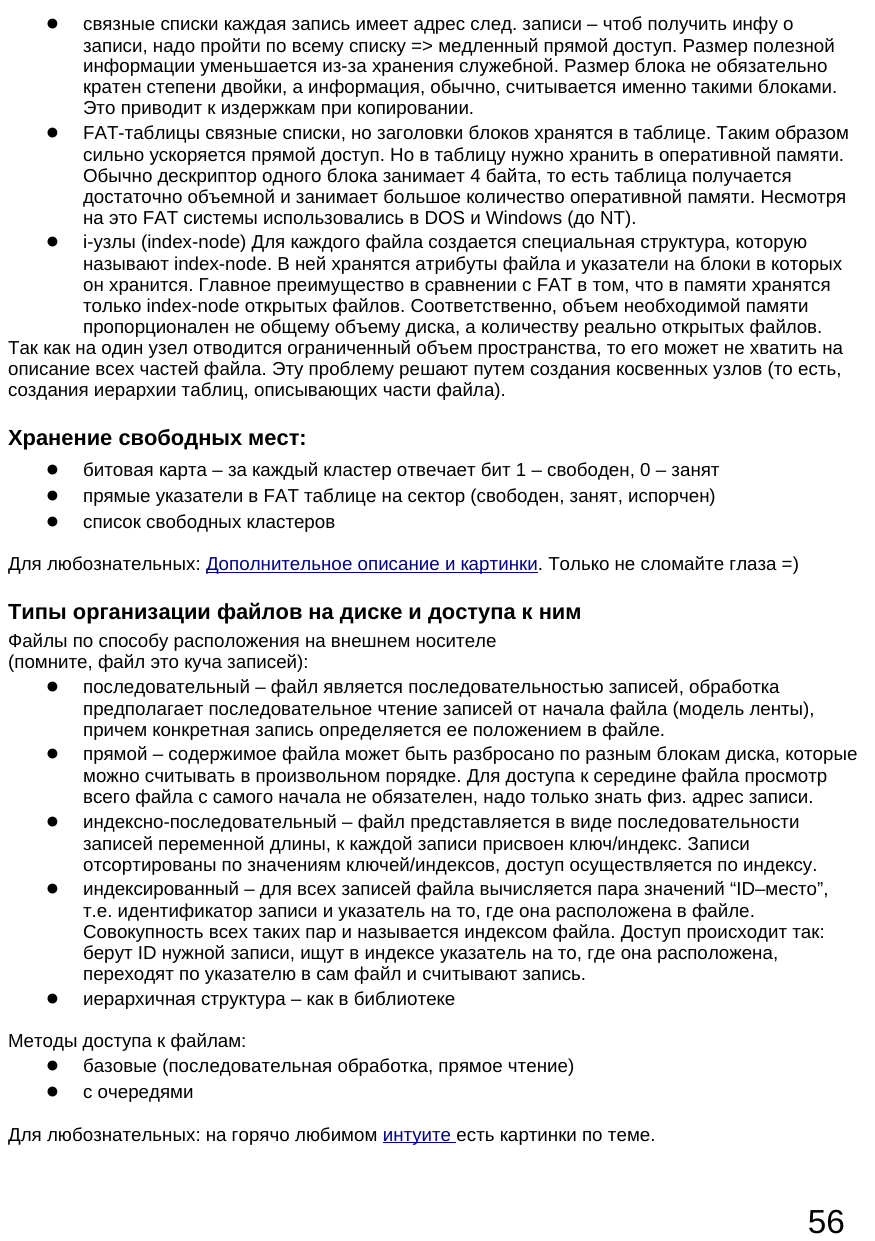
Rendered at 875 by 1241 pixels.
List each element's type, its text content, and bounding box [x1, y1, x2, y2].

list список свободных кластеров [45, 507, 861, 533]
text Для любознательных: на горячо любимом интуите есть картинки по теме. [8, 1124, 861, 1145]
list прямой – содержимое файла может быть разбросано по разным блокам диска, которые можно считывать в произвольном порядке. Для доступа к середине файла просмотр всего файла с самого начала не обязателен, надо только знать физ. адрес записи. [45, 740, 861, 807]
list с очередями [45, 1077, 861, 1103]
text (помните, файл это куча записей): [8, 651, 861, 672]
list битовая карта – за каждый кластер отвечает бит 1 – свободен, 0 – занят [45, 456, 861, 482]
list индексированный – для всех записей файла вычисляется пара значений “ID–место”, т.е. идентификатор записи и указатель на то, где она расположена в файле. Совокупность всех таких пар и называется индексом файла. Доступ происходит так: берут ID нужной записи, ищут в индексе указатель на то, где она расположена, переходят по указателю в сам файл и считывают запись. [45, 875, 861, 984]
list индексно-последовательный – файл представляется в виде последовательности записей переменной длины, к каждой записи присвоен ключ/индекс. Записи отсортированы по значениям ключей/индексов, доступ осуществляется по индексу. [45, 807, 861, 875]
list последовательный – файл является последовательностью записей, обработка предполагает последовательное чтение записей от начала файла (модель ленты), причем конкретная запись определяется ее положением в файле. [45, 672, 861, 740]
list базовые (последовательная обработка, прямое чтение) [45, 1052, 861, 1077]
list FAT-таблицы связные списки, но заголовки блоков хранятся в таблице. Таким образом сильно ускоряется прямой доступ. Но в таблицу нужно хранить в оперативной памяти. Обычно дескриптор одного блока занимает 4 байта, то есть таблица получается достаточно объемной и занимает большое количество оперативной памяти. Несмотря на это FAT системы использовались в DOS и Windows (до NT). [45, 119, 861, 228]
subtitle Хранение свободных мест: [8, 425, 861, 450]
list прямые указатели в FAT таблице на сектор (свободен, занят, испорчен) [45, 482, 861, 507]
list i-узлы (index-node) Для каждого файла создается специальная структура, которую называют index-node. В ней хранятся атрибуты файла и указатели на блоки в которых он хранится. Главное преимущество в сравнении с FAT в том, что в памяти хранятся только index-node открытых файлов. Соответственно, объем необходимой памяти пропорционален не общему объему диска, а количеству реально открытых файлов. [45, 228, 861, 337]
text Методы доступа к файлам: [8, 1031, 861, 1052]
list иерархичная структура – как в библиотеке [45, 984, 861, 1010]
text Файлы по способу расположения на внешнем носителе [8, 631, 861, 651]
subtitle Типы организации файлов на диске и доступа к ним [8, 600, 861, 624]
text Для любознательных: Дополнительное описание и картинки. Только не сломайте глаза =) [8, 554, 861, 575]
list связные списки каждая запись имеет адрес след. записи – чтоб получить инфу о записи, надо пройти по всему списку => медленный прямой доступ. Размер полезной информации уменьшается из-за хранения служебной. Размер блока не обязательно кратен степени двойки, а информация, обычно, считывается именно такими блоками. Это приводит к издержкам при копировании. [45, 9, 861, 119]
text Так как на один узел отводится ограниченный объем пространства, то его может не хватить на описание всех частей файла. Эту проблему решают путем создания косвенных узлов (то есть, создания иерархии таблиц, описывающих части файла). [8, 337, 861, 400]
